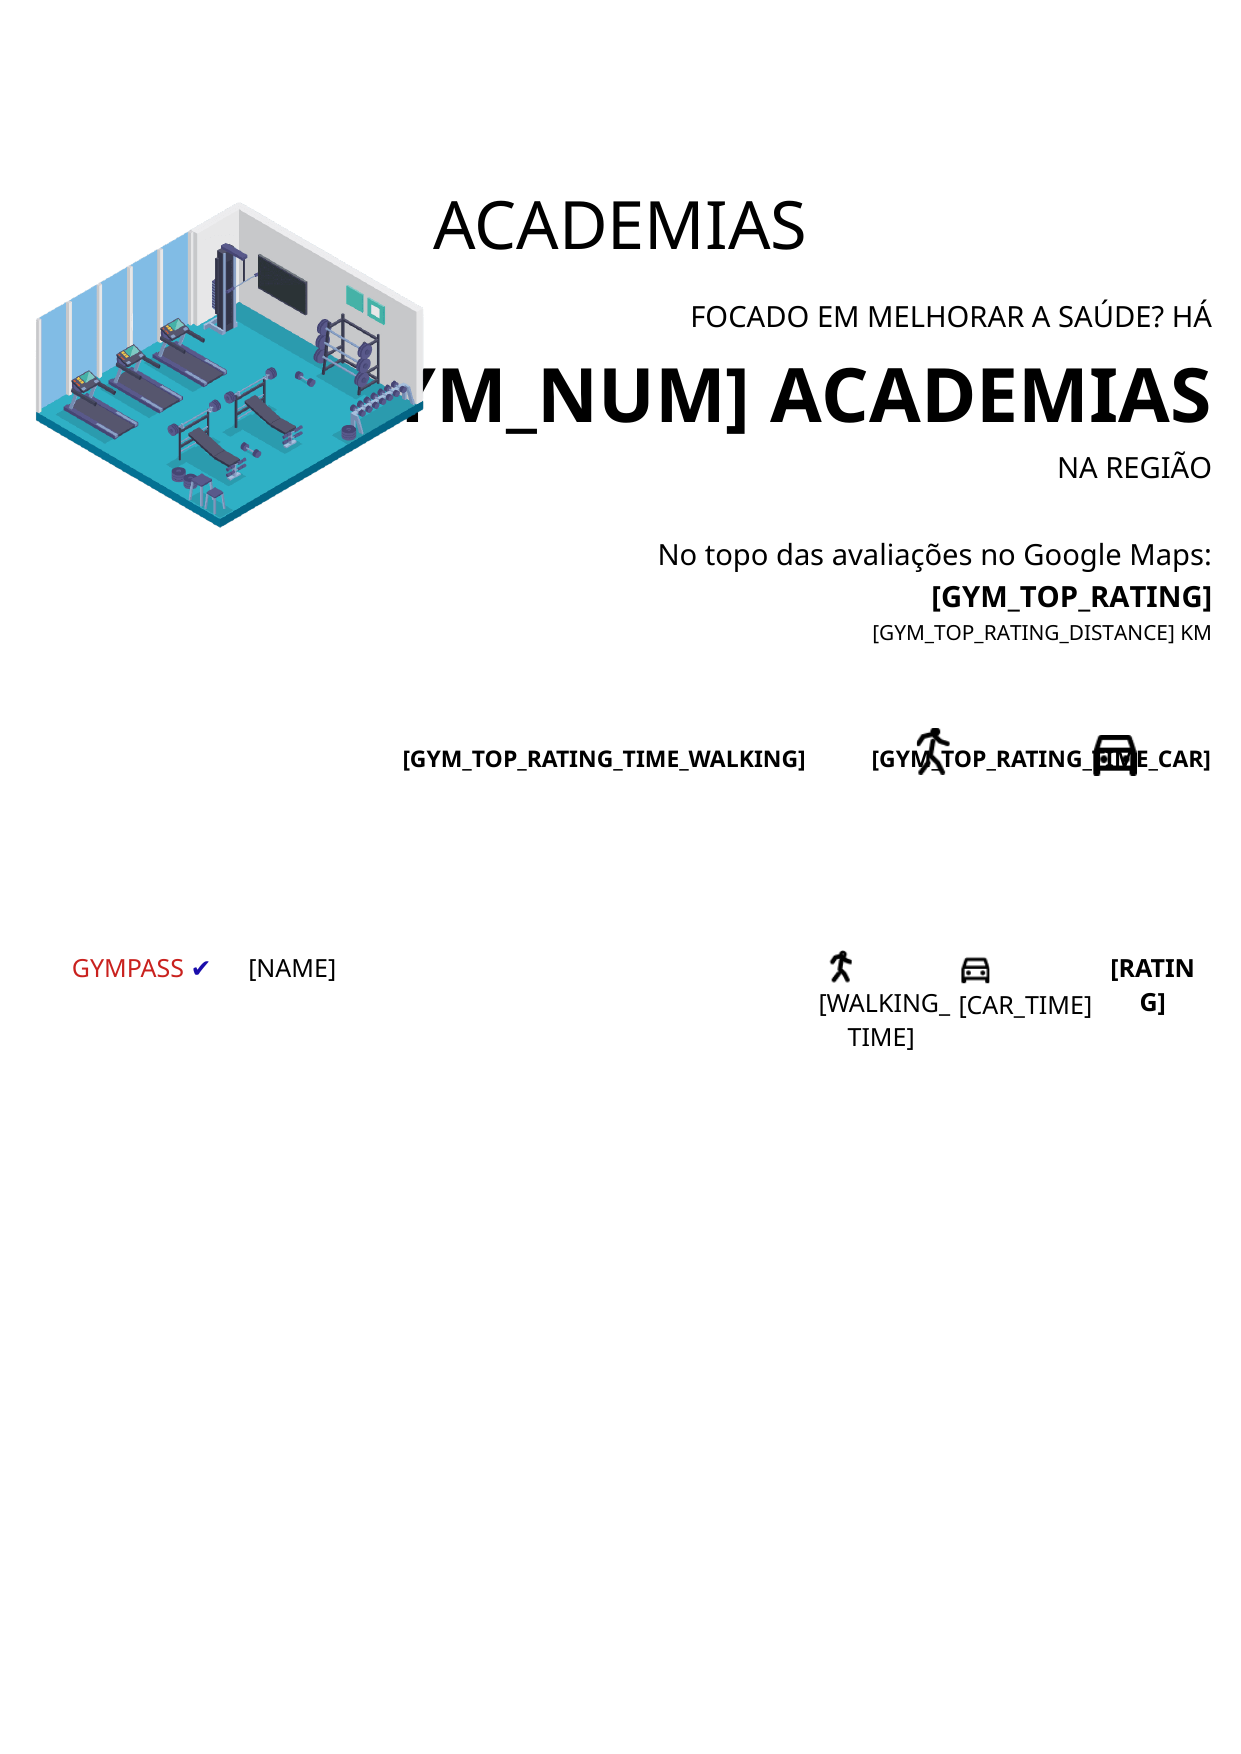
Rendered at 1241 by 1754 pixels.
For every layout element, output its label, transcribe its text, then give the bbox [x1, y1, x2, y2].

text ACADEMIAS [455, 178, 1240, 269]
table_header GYMPASS ✔️ [72, 950, 248, 1054]
table_header [WALKING_TIME] [816, 950, 952, 1054]
picture [952, 950, 990, 988]
table_header [NAME] [248, 950, 816, 1054]
picture [0, 137, 455, 593]
picture [816, 950, 852, 986]
table_header [CAR_TIME] [952, 950, 1105, 1054]
picture [1093, 735, 1137, 776]
picture [916, 728, 950, 775]
table_header [RATING] [1105, 950, 1200, 1054]
